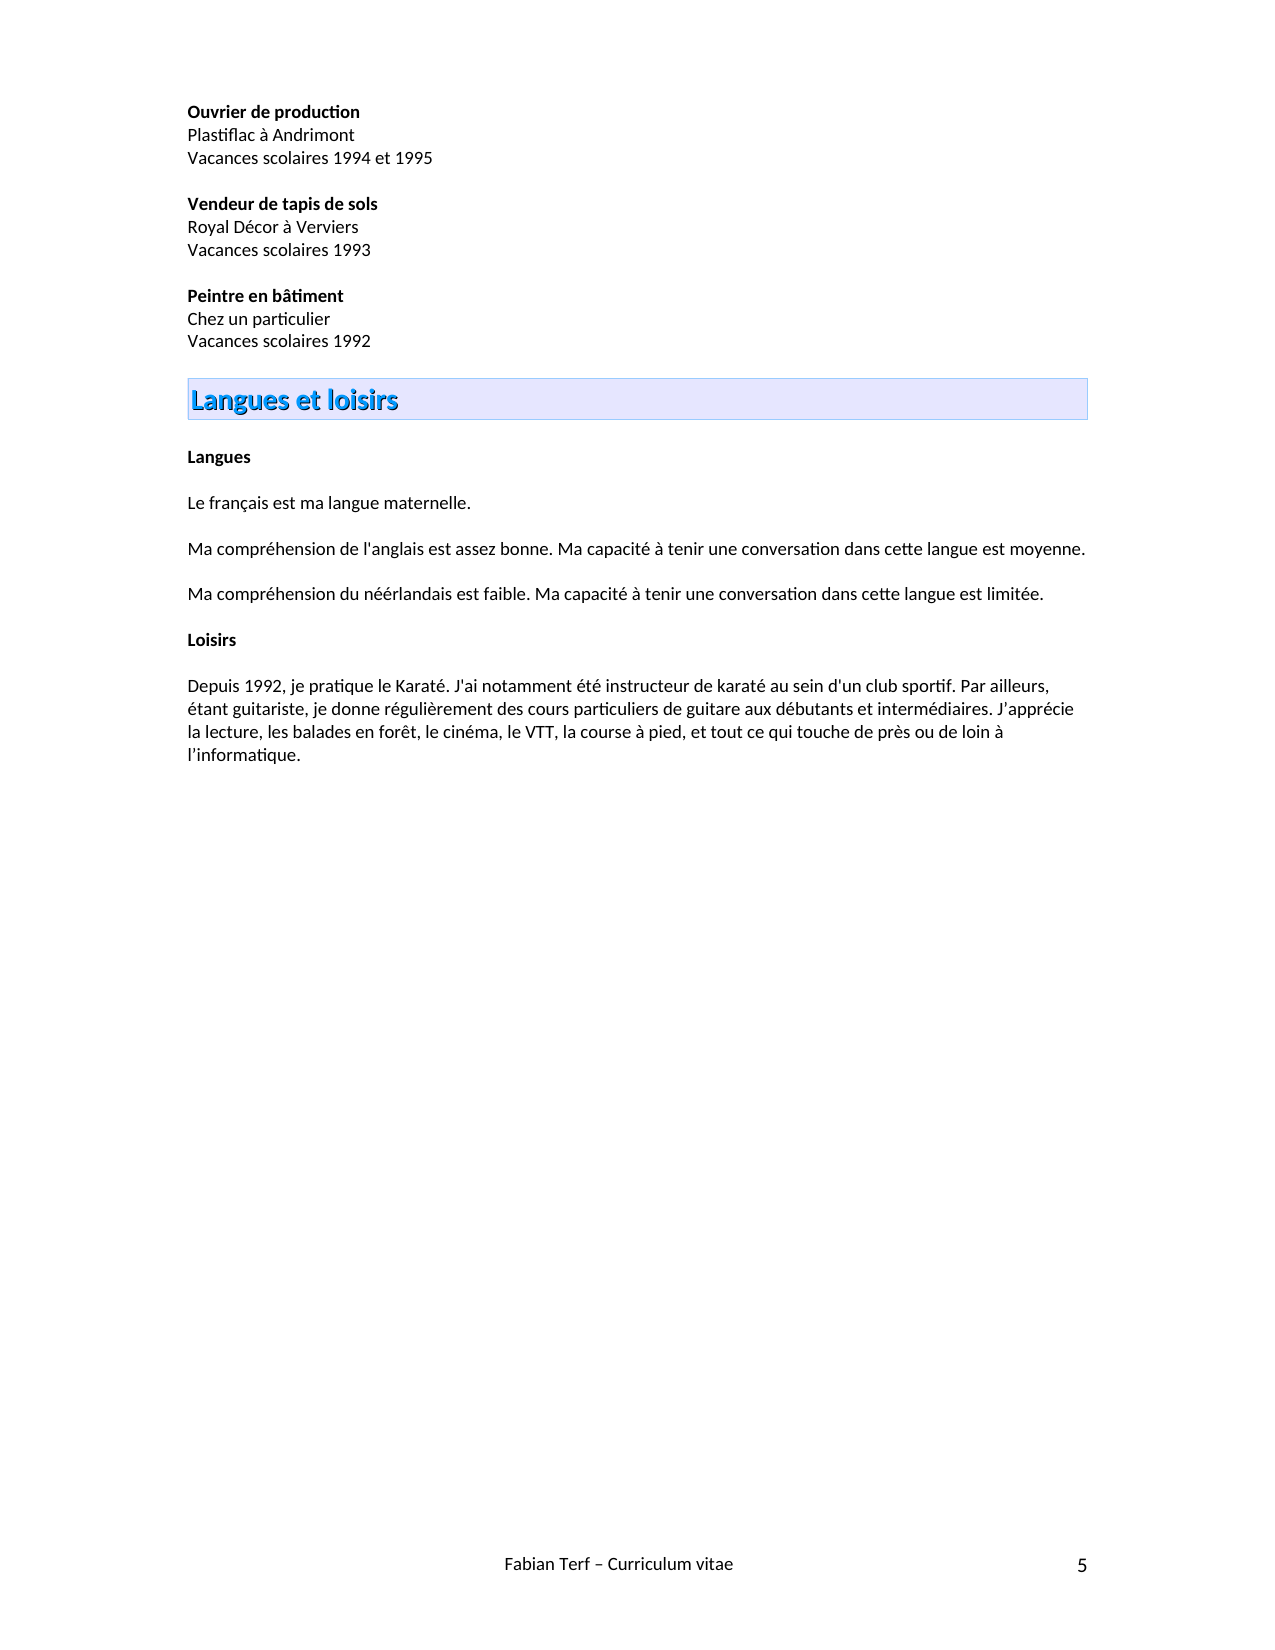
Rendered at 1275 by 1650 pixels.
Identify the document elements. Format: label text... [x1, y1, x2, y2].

text Chez un particulier [187, 307, 1087, 329]
text Royal Décor à Verviers [187, 215, 1087, 238]
text Langues et loisirs [189, 379, 1087, 419]
text Peintre en bâtiment [187, 284, 1087, 307]
text Loisirs [187, 628, 1087, 674]
text Vacances scolaires 1993 [187, 238, 1087, 261]
text Vacances scolaires 1992 [187, 329, 1087, 352]
text Vendeur de tapis de sols [187, 192, 1087, 215]
text Vacances scolaires 1994 et 1995 [187, 146, 1087, 169]
text Ma compréhension de l'anglais est assez bonne. Ma capacité à tenir une conversation dans cette langue est moyenne. [187, 537, 1087, 559]
text Ma compréhension du néérlandais est faible. Ma capacité à tenir une conversation dans cette langue est limitée. [187, 582, 1087, 605]
text Langues [187, 445, 1087, 491]
text Ouvrier de production [187, 100, 1087, 123]
text Depuis 1992, je pratique le Karaté. J'ai notamment été instructeur de karaté au sein d'un club sportif. Par ailleurs, étant guitariste, je donne régulièrement des cours particuliers de guitare aux débutants et intermédiaires. J’apprécie la lecture, les balades en forêt, le cinéma, le VTT, la course à pied, et tout ce qui touche de près ou de loin à l’informatique. [187, 674, 1087, 766]
text Plastiflac à Andrimont [187, 123, 1087, 146]
text Le français est ma langue maternelle. [187, 491, 1087, 514]
